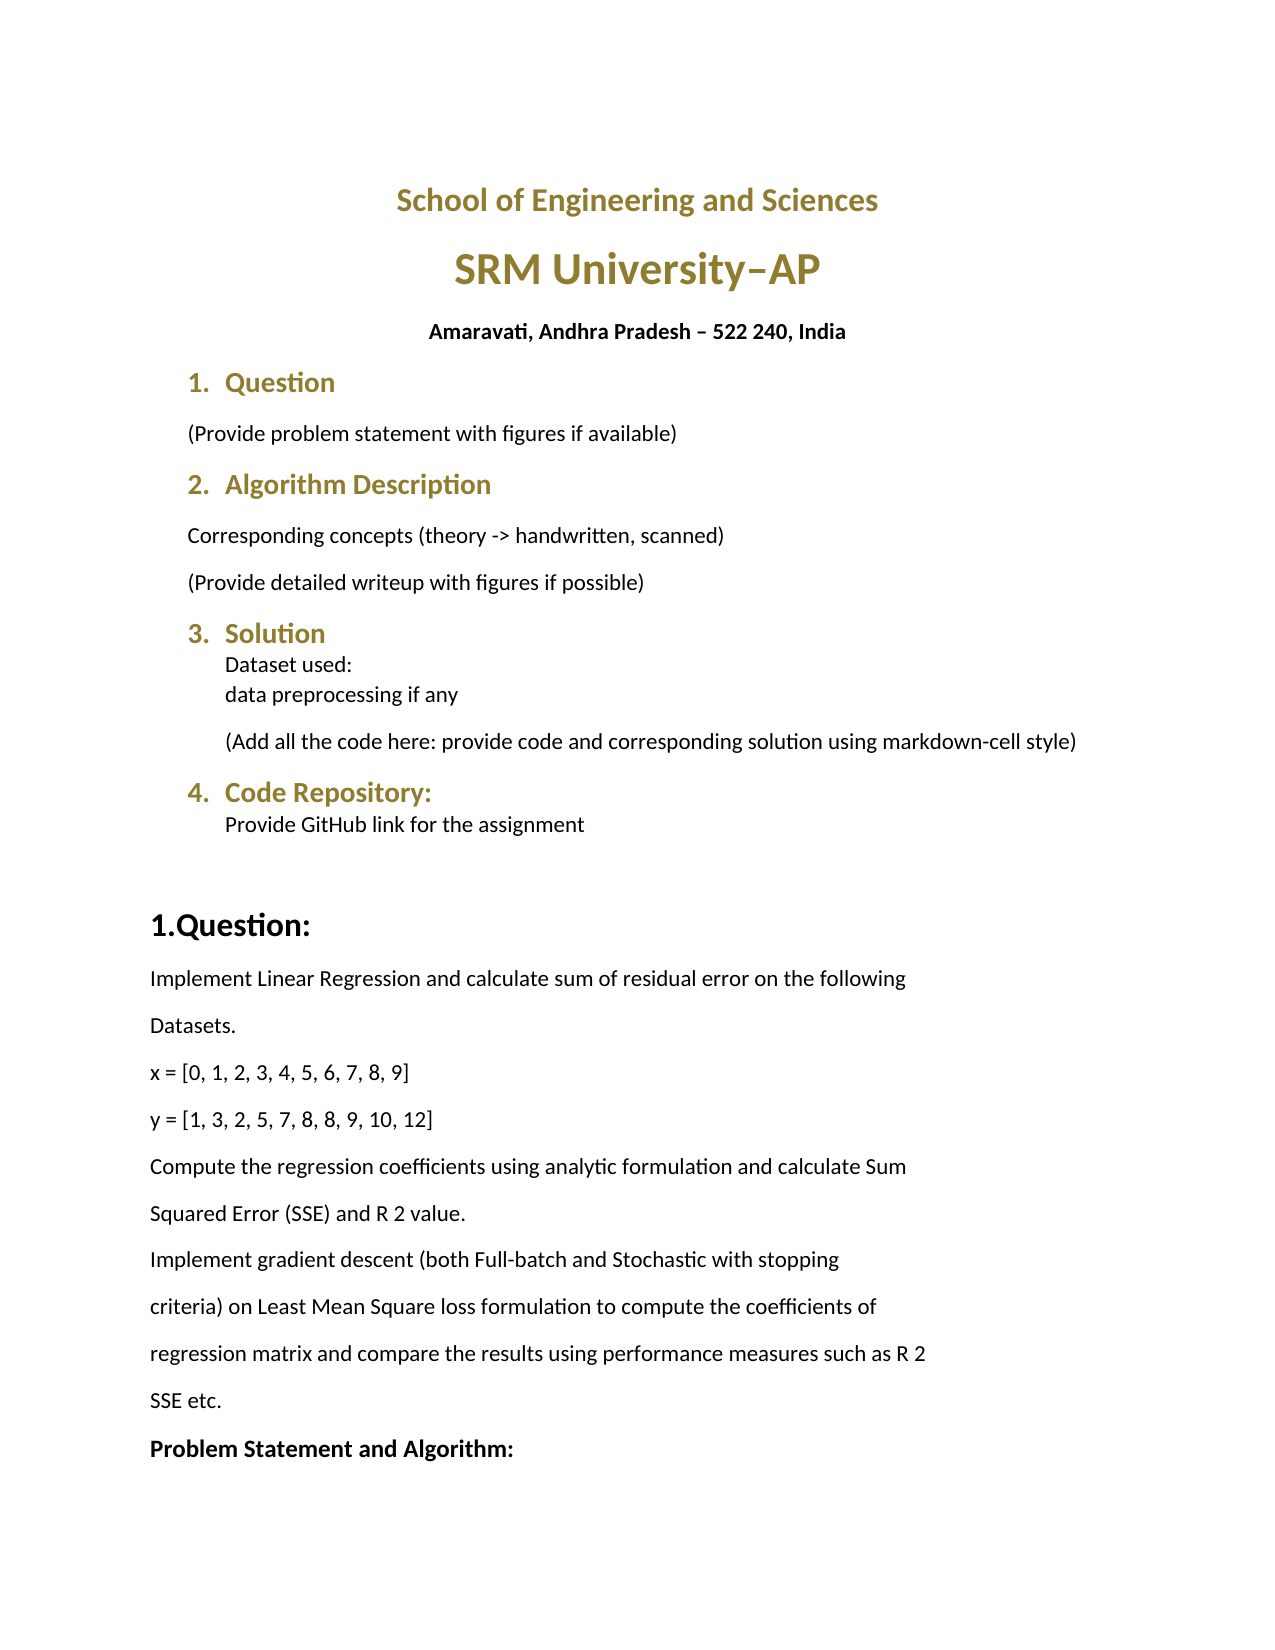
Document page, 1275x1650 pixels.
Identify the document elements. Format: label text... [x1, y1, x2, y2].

text x = [0, 1, 2, 3, 4, 5, 6, 7, 8, 9] [150, 1058, 1125, 1086]
text criteria) on Least Mean Square loss formulation to compute the coefficients of [150, 1292, 1125, 1321]
text SSE etc. [150, 1386, 1125, 1414]
text regression matrix and compare the results using performance measures such as R 2 [150, 1339, 1125, 1367]
text y = [1, 3, 2, 5, 7, 8, 8, 9, 10, 12] [150, 1105, 1125, 1133]
text Provide GitHub link for the assignment [225, 810, 1125, 838]
text (Provide problem statement with figures if available) [150, 419, 1125, 447]
text Problem Statement and Algorithm: [150, 1433, 1125, 1464]
text (Add all the code here: provide code and corresponding solution using markdown-cell style) [225, 727, 1125, 756]
text Datasets. [150, 1011, 1125, 1039]
text Squared Error (SSE) and R 2 value. [150, 1199, 1125, 1227]
text Corresponding concepts (theory -> handwritten, scanned) [187, 521, 1125, 549]
list Code Repository: [187, 774, 1125, 810]
text SRM University–AP [150, 240, 1125, 296]
text School of Engineering and Sciences [150, 179, 1125, 220]
text Compute the regression coefficients using analytic formulation and calculate Sum [150, 1152, 1125, 1180]
text (Provide detailed writeup with figures if possible) [187, 568, 1125, 596]
list Question [187, 364, 1125, 399]
text Dataset used: data preprocessing if any [225, 650, 1125, 709]
text Implement Linear Regression and calculate sum of residual error on the following [150, 964, 1125, 992]
list Solution [187, 615, 1125, 650]
text 1.Question: [150, 904, 1125, 944]
text Implement gradient descent (both Full-batch and Stochastic with stopping [150, 1246, 1125, 1274]
text Amaravati, Andhra Pradesh – 522 240, India [150, 317, 1125, 345]
list Algorithm Description [187, 466, 1125, 502]
